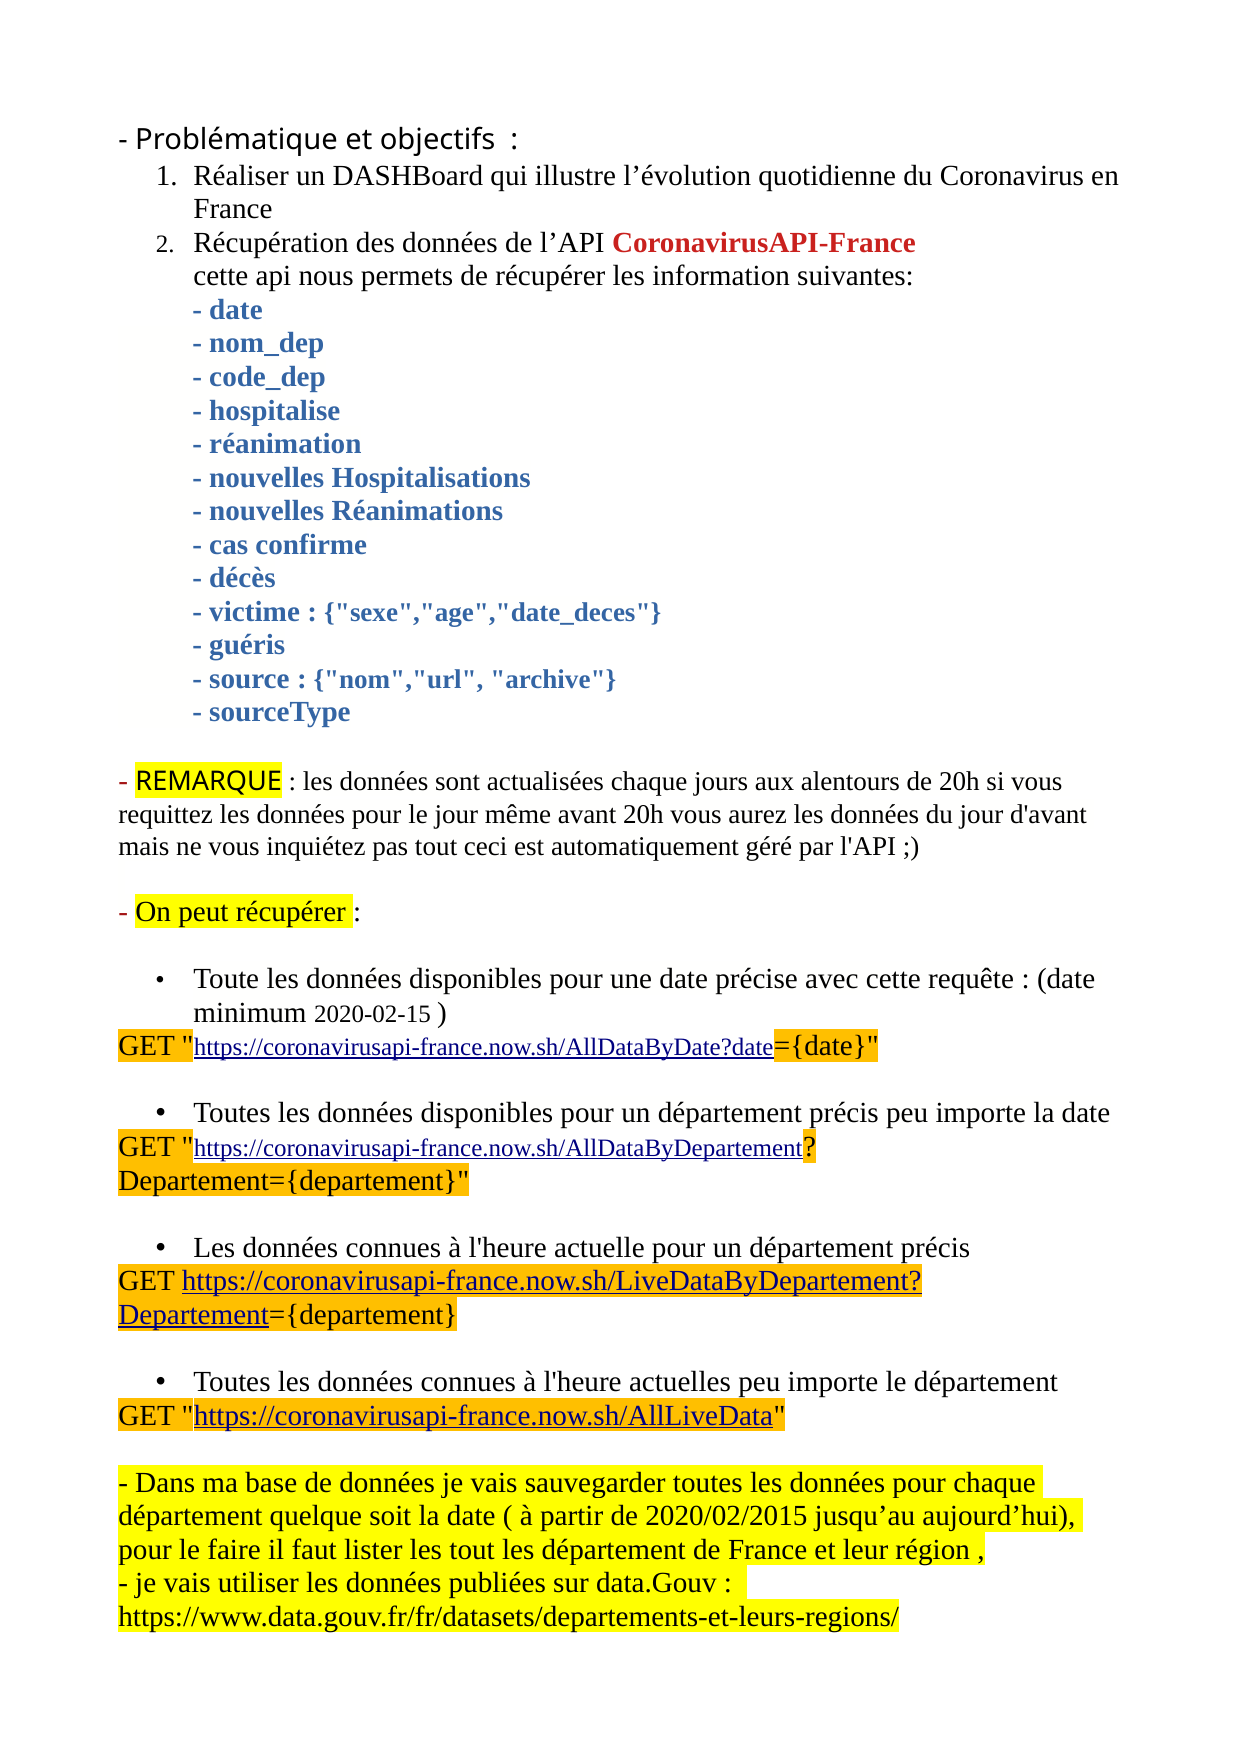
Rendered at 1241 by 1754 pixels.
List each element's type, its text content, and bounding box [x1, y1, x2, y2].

list Toutes les données connues à l'heure actuelles peu importe le département [156, 1364, 1122, 1398]
text - nom_dep [118, 326, 1122, 359]
text - victime : {"sexe","age","date_deces"} [118, 594, 1122, 627]
text - décès [118, 560, 1122, 594]
text - cas confirme [118, 527, 1122, 560]
list Toute les données disponibles pour une date précise avec cette requête : (date minimum 2020-02-15 ) [156, 961, 1122, 1028]
text GET "https://coronavirusapi-france.now.sh/AllDataByDepartement?Departement={departement}" [118, 1129, 1122, 1196]
text GET "https://coronavirusapi-france.now.sh/AllDataByDate?date={date}" [118, 1028, 1122, 1062]
list Les données connues à l'heure actuelle pour un département précis [156, 1230, 1122, 1263]
list Toutes les données disponibles pour un département précis peu importe la date [156, 1096, 1122, 1129]
text - nouvelles Hospitalisations [118, 460, 1122, 493]
text - source : {"nom","url", "archive"} [118, 661, 1122, 694]
text - hospitalise [118, 393, 1122, 426]
list Récupération des données de l’API CoronavirusAPI-France [156, 225, 1122, 258]
text - nouvelles Réanimations [118, 493, 1122, 527]
text - réanimation [118, 426, 1122, 460]
text - guéris [118, 627, 1122, 661]
text GET https://coronavirusapi-france.now.sh/LiveDataByDepartement?Departement={departement} [118, 1263, 1122, 1331]
text - code_dep [118, 359, 1122, 393]
text GET "https://coronavirusapi-france.now.sh/AllLiveData" [118, 1398, 1122, 1431]
list Réaliser un DASHBoard qui illustre l’évolution quotidienne du Coronavirus en France [156, 158, 1122, 225]
text - Dans ma base de données je vais sauvegarder toutes les données pour chaque département quelque soit la date ( à partir de 2020/02/2015 jusqu’au aujourd’hui), pour le faire il faut lister les tout les département de France et leur région , [118, 1465, 1122, 1565]
text - On peut récupérer : [118, 894, 1122, 928]
text - sourceType [118, 694, 1122, 728]
text - je vais utiliser les données publiées sur data.Gouv : https://www.data.gouv.fr/fr/datasets/departements-et-leurs-regions/ [118, 1565, 1122, 1632]
text - Problématique et objectifs : [118, 118, 1122, 158]
text - date [118, 292, 1122, 326]
text - REMARQUE : les données sont actualisées chaque jours aux alentours de 20h si vous requittez les données pour le jour même avant 20h vous aurez les données du jour d'avant mais ne vous inquiétez pas tout ceci est automatiquement géré par l'API ;) [118, 762, 1122, 861]
list cette api nous permets de récupérer les information suivantes: [156, 258, 1122, 292]
